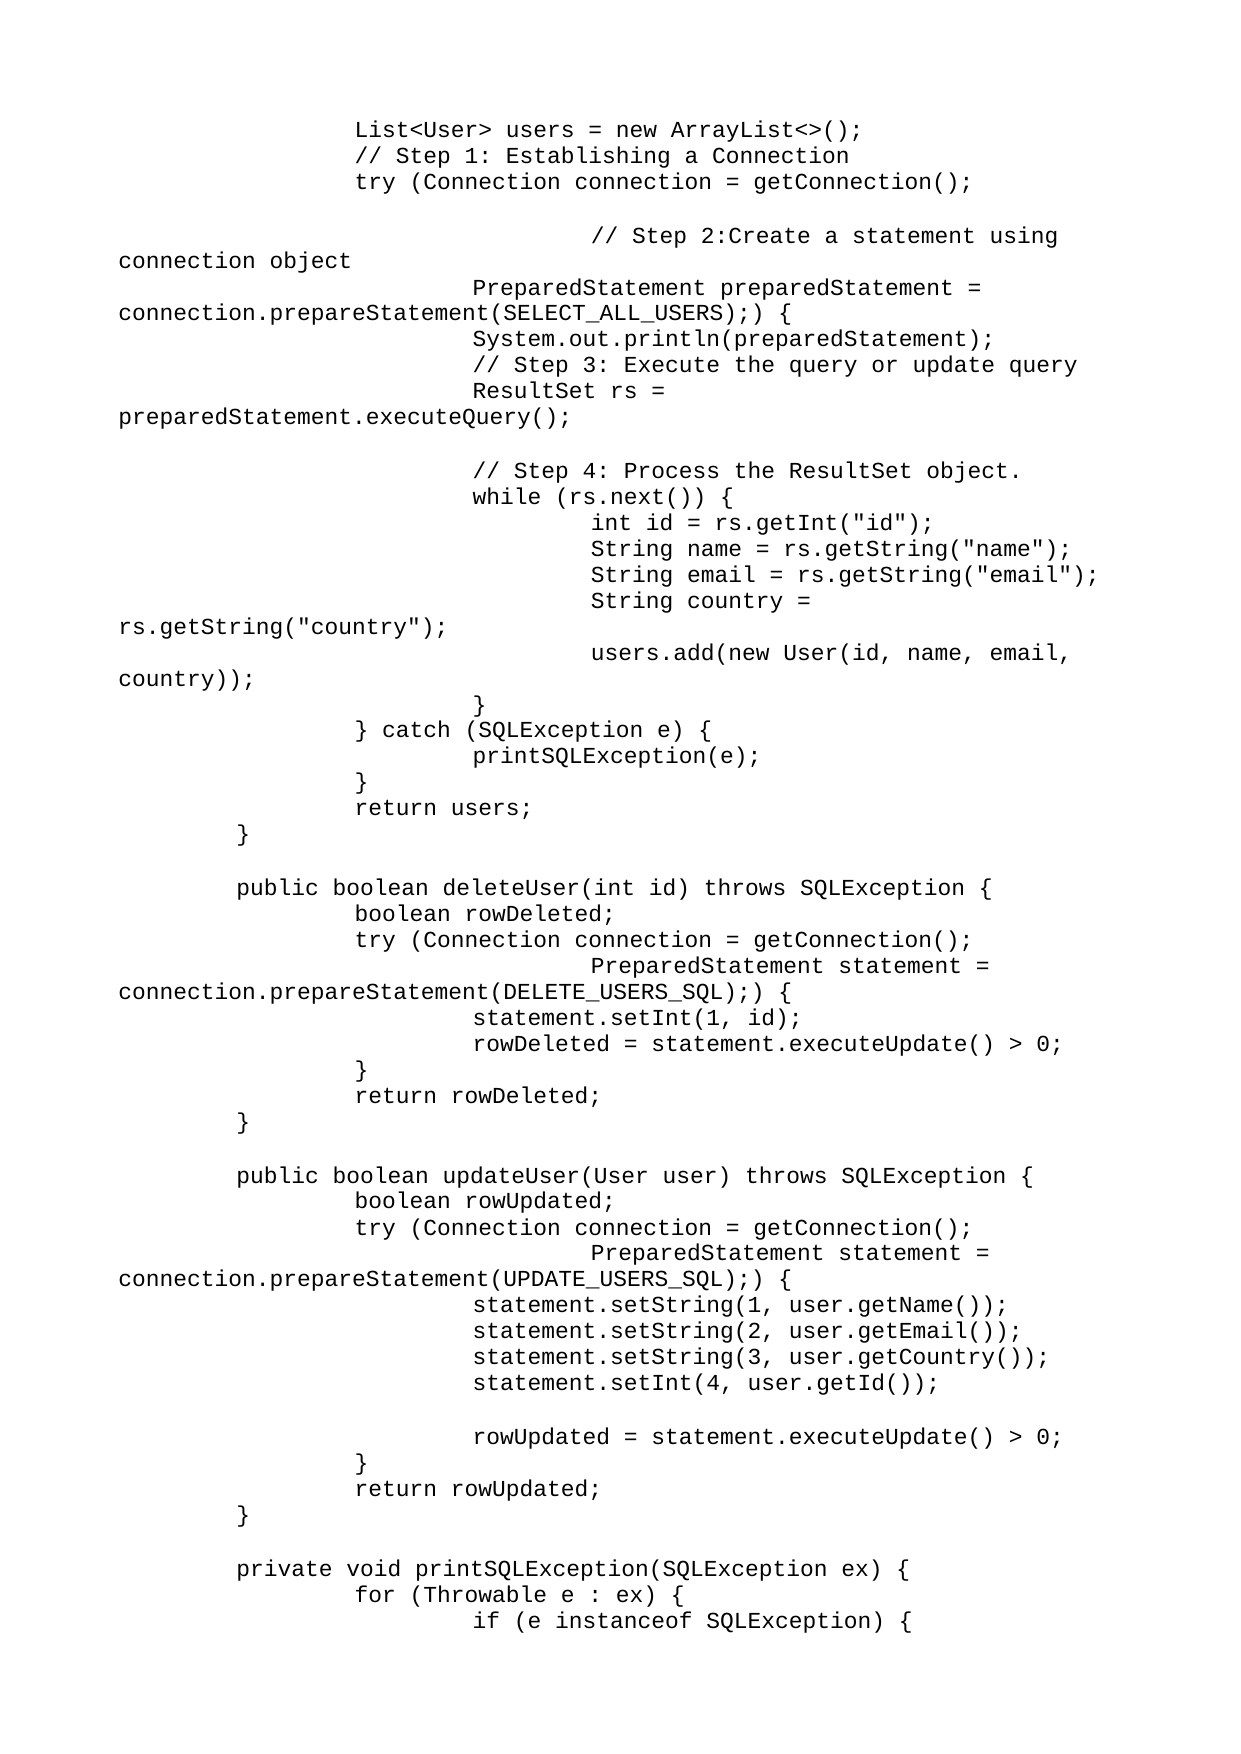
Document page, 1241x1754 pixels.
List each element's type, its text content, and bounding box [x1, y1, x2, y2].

text if (e instanceof SQLException) { [118, 1609, 1122, 1635]
text rowDeleted = statement.executeUpdate() > 0; [118, 1032, 1122, 1058]
text int id = rs.getInt("id"); [118, 511, 1122, 537]
text statement.setInt(1, id); [118, 1006, 1122, 1032]
text String name = rs.getString("name"); [118, 537, 1122, 563]
text } [118, 1058, 1122, 1084]
text for (Throwable e : ex) { [118, 1583, 1122, 1609]
text ResultSet rs = preparedStatement.executeQuery(); [118, 379, 1122, 431]
text while (rs.next()) { [118, 485, 1122, 511]
text // Step 3: Execute the query or update query [118, 354, 1122, 379]
text public boolean updateUser(User user) throws SQLException { [118, 1164, 1122, 1190]
text List<User> users = new ArrayList<>(); [118, 118, 1122, 144]
text } [118, 1451, 1122, 1477]
text private void printSQLException(SQLException ex) { [118, 1557, 1122, 1583]
text return rowDeleted; [118, 1084, 1122, 1110]
text try (Connection connection = getConnection(); [118, 170, 1122, 196]
text PreparedStatement statement = connection.prepareStatement(UPDATE_USERS_SQL);) { [118, 1242, 1122, 1294]
text } [118, 771, 1122, 797]
text statement.setString(2, user.getEmail()); [118, 1319, 1122, 1346]
text return rowUpdated; [118, 1477, 1122, 1503]
text PreparedStatement preparedStatement = connection.prepareStatement(SELECT_ALL_USERS);) { [118, 276, 1122, 328]
text rowUpdated = statement.executeUpdate() > 0; [118, 1425, 1122, 1451]
text statement.setString(3, user.getCountry()); [118, 1346, 1122, 1371]
text // Step 2:Create a statement using connection object [118, 224, 1122, 276]
text } [118, 1503, 1122, 1529]
text return users; [118, 797, 1122, 823]
text try (Connection connection = getConnection(); [118, 1216, 1122, 1242]
text PreparedStatement statement = connection.prepareStatement(DELETE_USERS_SQL);) { [118, 954, 1122, 1006]
text } [118, 1110, 1122, 1136]
text // Step 4: Process the ResultSet object. [118, 459, 1122, 485]
text printSQLException(e); [118, 745, 1122, 771]
text public boolean deleteUser(int id) throws SQLException { [118, 877, 1122, 902]
text boolean rowDeleted; [118, 902, 1122, 928]
text users.add(new User(id, name, email, country)); [118, 641, 1122, 693]
text String email = rs.getString("email"); [118, 563, 1122, 589]
text boolean rowUpdated; [118, 1190, 1122, 1216]
text } [118, 823, 1122, 848]
text } catch (SQLException e) { [118, 719, 1122, 745]
text System.out.println(preparedStatement); [118, 328, 1122, 354]
text // Step 1: Establishing a Connection [118, 144, 1122, 170]
text try (Connection connection = getConnection(); [118, 928, 1122, 954]
text statement.setString(1, user.getName()); [118, 1294, 1122, 1319]
text statement.setInt(4, user.getId()); [118, 1371, 1122, 1397]
text String country = rs.getString("country"); [118, 589, 1122, 641]
text } [118, 693, 1122, 719]
